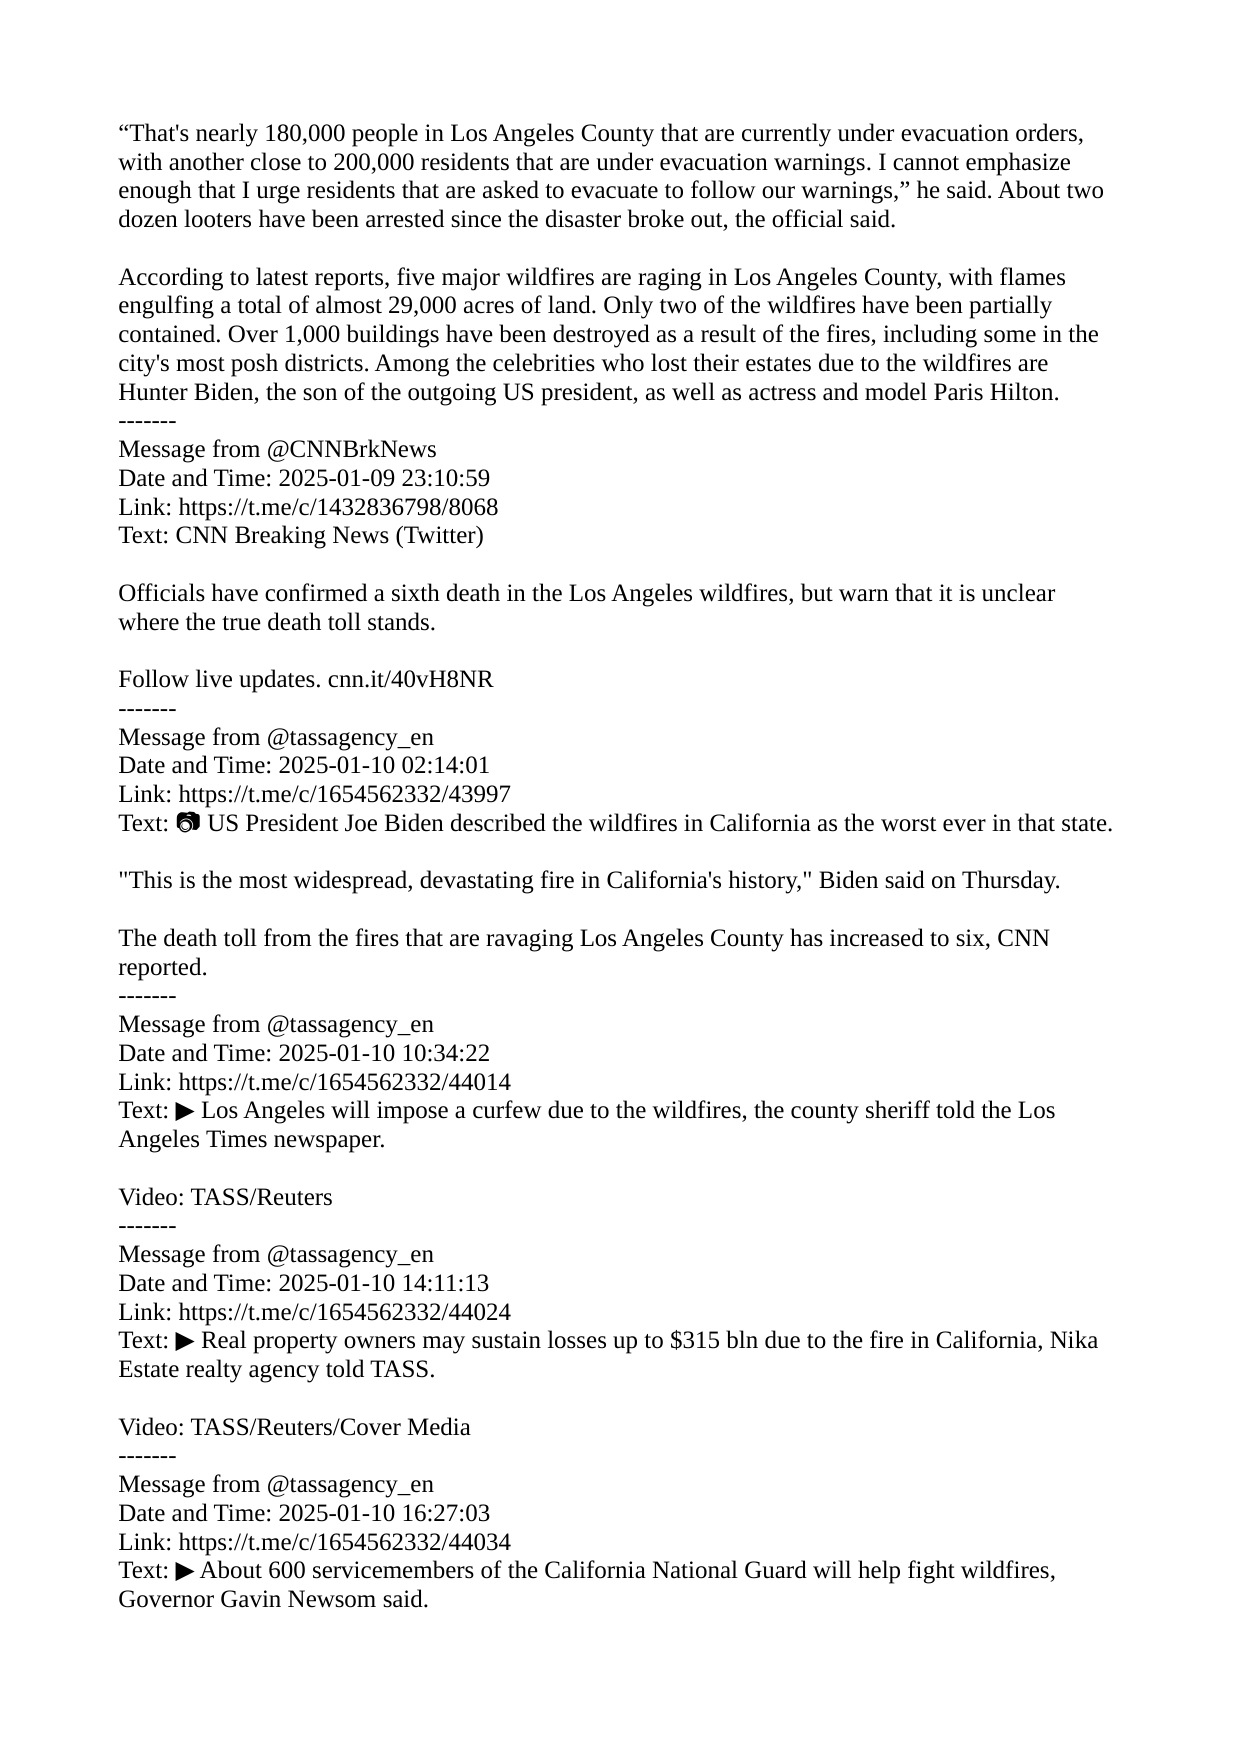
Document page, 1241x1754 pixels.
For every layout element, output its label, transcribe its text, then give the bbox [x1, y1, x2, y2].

text Text: ▶️ About 600 servicemembers of the California National Guard will help fight wildfires, Governor Gavin Newsom said. [118, 1556, 1122, 1613]
text Message from @tassagency_en [118, 1009, 1122, 1038]
text Link: https://t.me/c/1654562332/44014 [118, 1067, 1122, 1096]
text Text: ‌CNN Breaking News (Twitter) [118, 521, 1122, 549]
text Date and Time: 2025-01-10 02:14:01 [118, 751, 1122, 779]
text ------- [118, 981, 1122, 1009]
text Video: TASS/Reuters [118, 1182, 1122, 1211]
text Message from @tassagency_en [118, 1239, 1122, 1268]
text Text: 📷 US President Joe Biden described the wildfires in California as the worst ever in that state. [118, 808, 1122, 837]
text ------- [118, 693, 1122, 722]
text ------- [118, 1441, 1122, 1469]
text Link: https://t.me/c/1654562332/44024 [118, 1297, 1122, 1326]
text Date and Time: 2025-01-10 10:34:22 [118, 1038, 1122, 1067]
text Link: https://t.me/c/1654562332/44034 [118, 1527, 1122, 1556]
text Date and Time: 2025-01-09 23:10:59 [118, 463, 1122, 492]
text Link: https://t.me/c/1654562332/43997 [118, 779, 1122, 808]
text Text: ▶️ Real property owners may sustain losses up to $315 bln due to the fire in California, Nika Estate realty agency told TASS. [118, 1326, 1122, 1383]
text “That's nearly 180,000 people in Los Angeles County that are currently under evacuation orders, with another close to 200,000 residents that are under evacuation warnings. I cannot emphasize enough that I urge residents that are asked to evacuate to follow our warnings,” he said. About two dozen looters have been arrested since the disaster broke out, the official said. [118, 118, 1122, 233]
text Date and Time: 2025-01-10 14:11:13 [118, 1268, 1122, 1297]
text ------- [118, 406, 1122, 434]
text According to latest reports, five major wildfires are raging in Los Angeles County, with flames engulfing a total of almost 29,000 acres of land. Only two of the wildfires have been partially contained. Over 1,000 buildings have been destroyed as a result of the fires, including some in the city's most posh districts. Among the celebrities who lost their estates due to the wildfires are Hunter Biden, the son of the outgoing US president, as well as actress and model Paris Hilton. [118, 262, 1122, 406]
text ------- [118, 1211, 1122, 1239]
text Text: ▶️ Los Angeles will impose a curfew due to the wildfires, the county sheriff told the Los Angeles Times newspaper. [118, 1096, 1122, 1153]
text "This is the most widespread, devastating fire in California's history," Biden said on Thursday. [118, 866, 1122, 894]
text Link: https://t.me/c/1432836798/8068 [118, 492, 1122, 521]
text Video: TASS/Reuters/Cover Media [118, 1412, 1122, 1441]
text Message from @tassagency_en [118, 1469, 1122, 1498]
text Officials have confirmed a sixth death in the Los Angeles wildfires, but warn that it is unclear where the true death toll stands. [118, 578, 1122, 636]
text Message from @CNNBrkNews [118, 434, 1122, 463]
text The death toll from the fires that are ravaging Los Angeles County has increased to six, CNN reported. [118, 923, 1122, 981]
text Date and Time: 2025-01-10 16:27:03 [118, 1498, 1122, 1527]
text Message from @tassagency_en [118, 722, 1122, 751]
text Follow live updates. cnn.it/40vH8NR [118, 664, 1122, 693]
